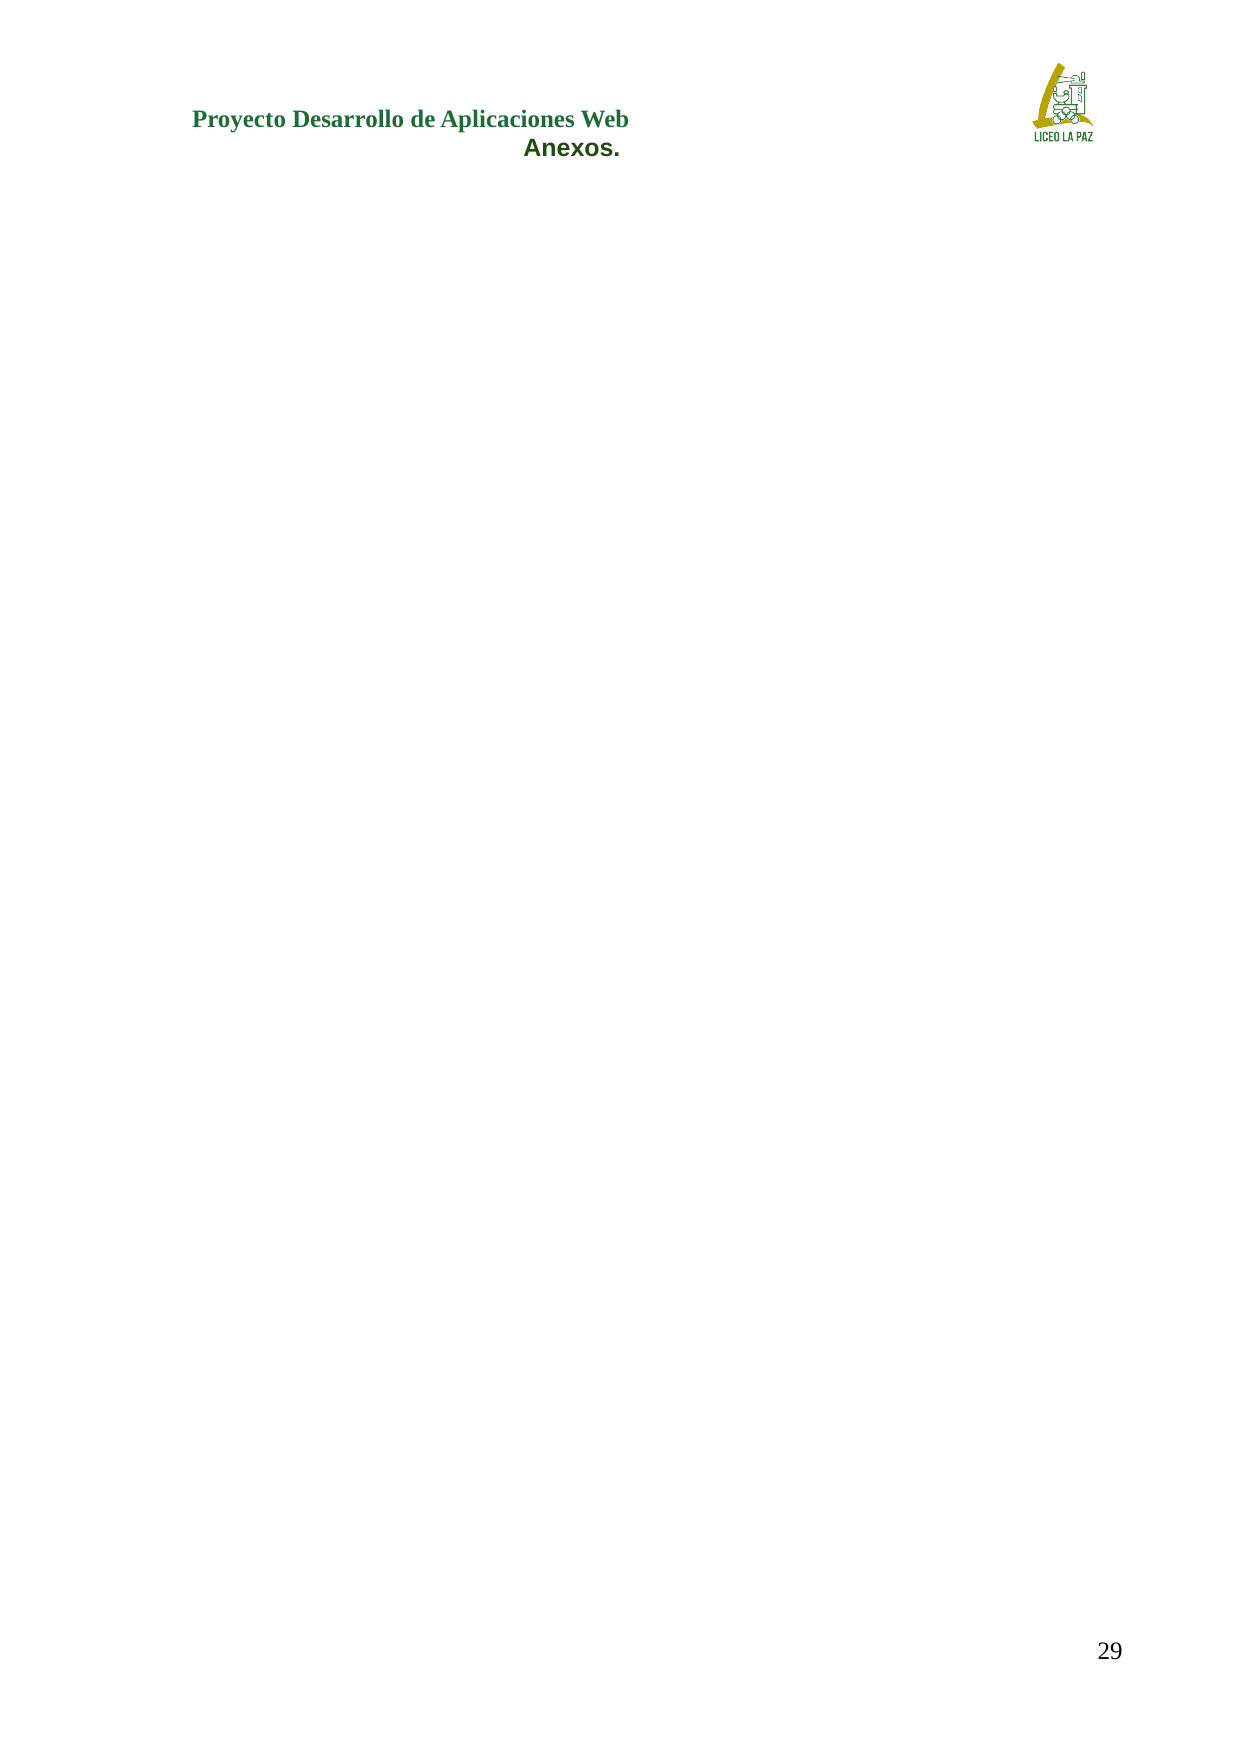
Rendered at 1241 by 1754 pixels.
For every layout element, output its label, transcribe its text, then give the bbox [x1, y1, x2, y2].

subtitle Anexos. [118, 132, 1122, 161]
picture [1025, 55, 1100, 150]
